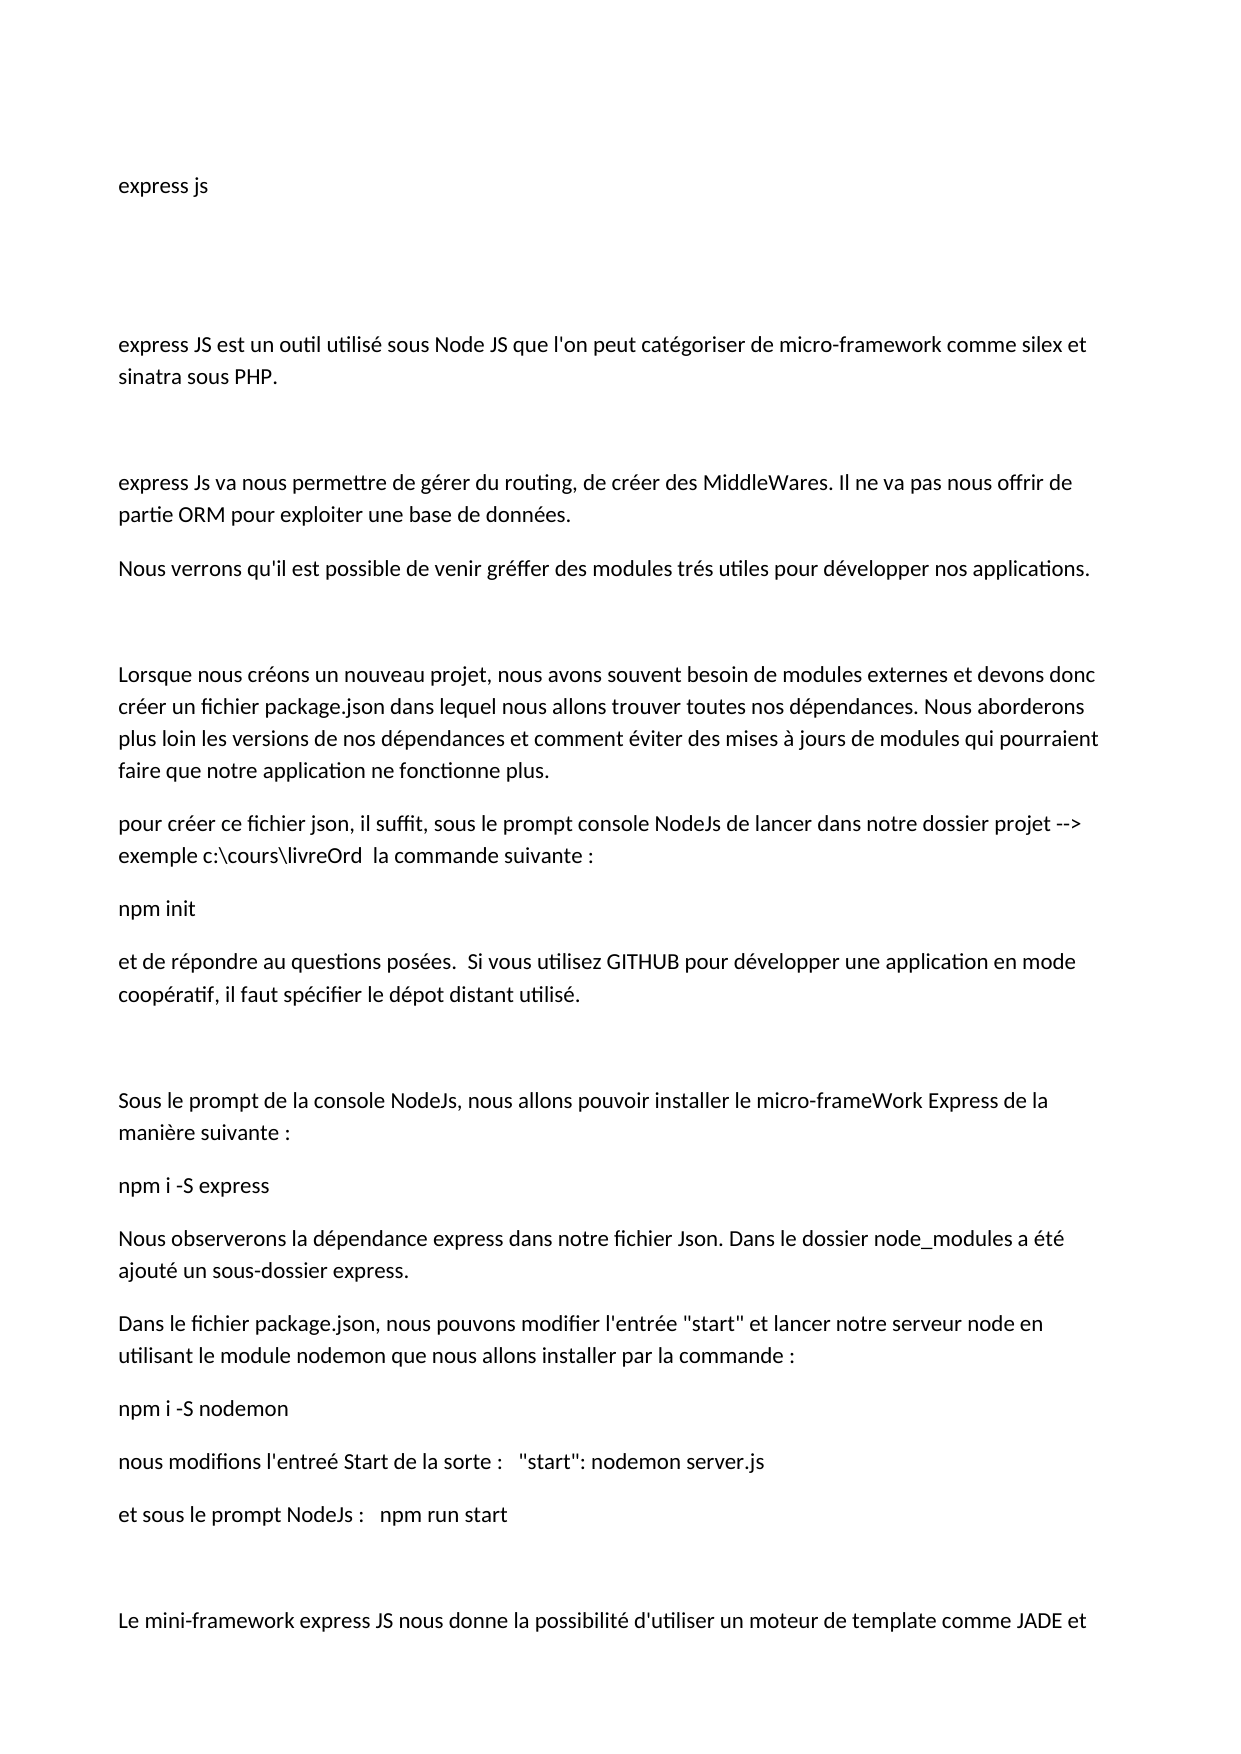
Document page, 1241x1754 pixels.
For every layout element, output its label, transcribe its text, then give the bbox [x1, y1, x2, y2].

text et de répondre au questions posées. Si vous utilisez GITHUB pour développer une application en mode coopératif, il faut spécifier le dépot distant utilisé. [118, 947, 1122, 1008]
text Le mini-framework express JS nous donne la possibilité d'utiliser un moteur de template comme JADE et [118, 1606, 1122, 1634]
text express js [118, 171, 1122, 199]
text npm i -S express [118, 1171, 1122, 1199]
text express Js va nous permettre de gérer du routing, de créer des MiddleWares. Il ne va pas nous offrir de partie ORM pour exploiter une base de données. [118, 468, 1122, 529]
text Dans le fichier package.json, nous pouvons modifier l'entrée "start" et lancer notre serveur node en utilisant le module nodemon que nous allons installer par la commande : [118, 1309, 1122, 1369]
text Nous verrons qu'il est possible de venir gréffer des modules trés utiles pour développer nos applications. [118, 554, 1122, 582]
text npm init [118, 894, 1122, 922]
text Sous le prompt de la console NodeJs, nous allons pouvoir installer le micro-frameWork Express de la manière suivante : [118, 1086, 1122, 1146]
text express JS est un outil utilisé sous Node JS que l'on peut catégoriser de micro-framework comme silex et sinatra sous PHP. [118, 330, 1122, 390]
text nous modifions l'entreé Start de la sorte : "start": nodemon server.js [118, 1447, 1122, 1475]
text et sous le prompt NodeJs : npm run start [118, 1500, 1122, 1528]
text npm i -S nodemon [118, 1394, 1122, 1422]
text Lorsque nous créons un nouveau projet, nous avons souvent besoin de modules externes et devons donc créer un fichier package.json dans lequel nous allons trouver toutes nos dépendances. Nous aborderons plus loin les versions de nos dépendances et comment éviter des mises à jours de modules qui pourraient faire que notre application ne fonctionne plus. [118, 660, 1122, 784]
text Nous observerons la dépendance express dans notre fichier Json. Dans le dossier node_modules a été ajouté un sous-dossier express. [118, 1224, 1122, 1284]
text pour créer ce fichier json, il suffit, sous le prompt console NodeJs de lancer dans notre dossier projet --> exemple c:\cours\livreOrd la commande suivante : [118, 809, 1122, 869]
